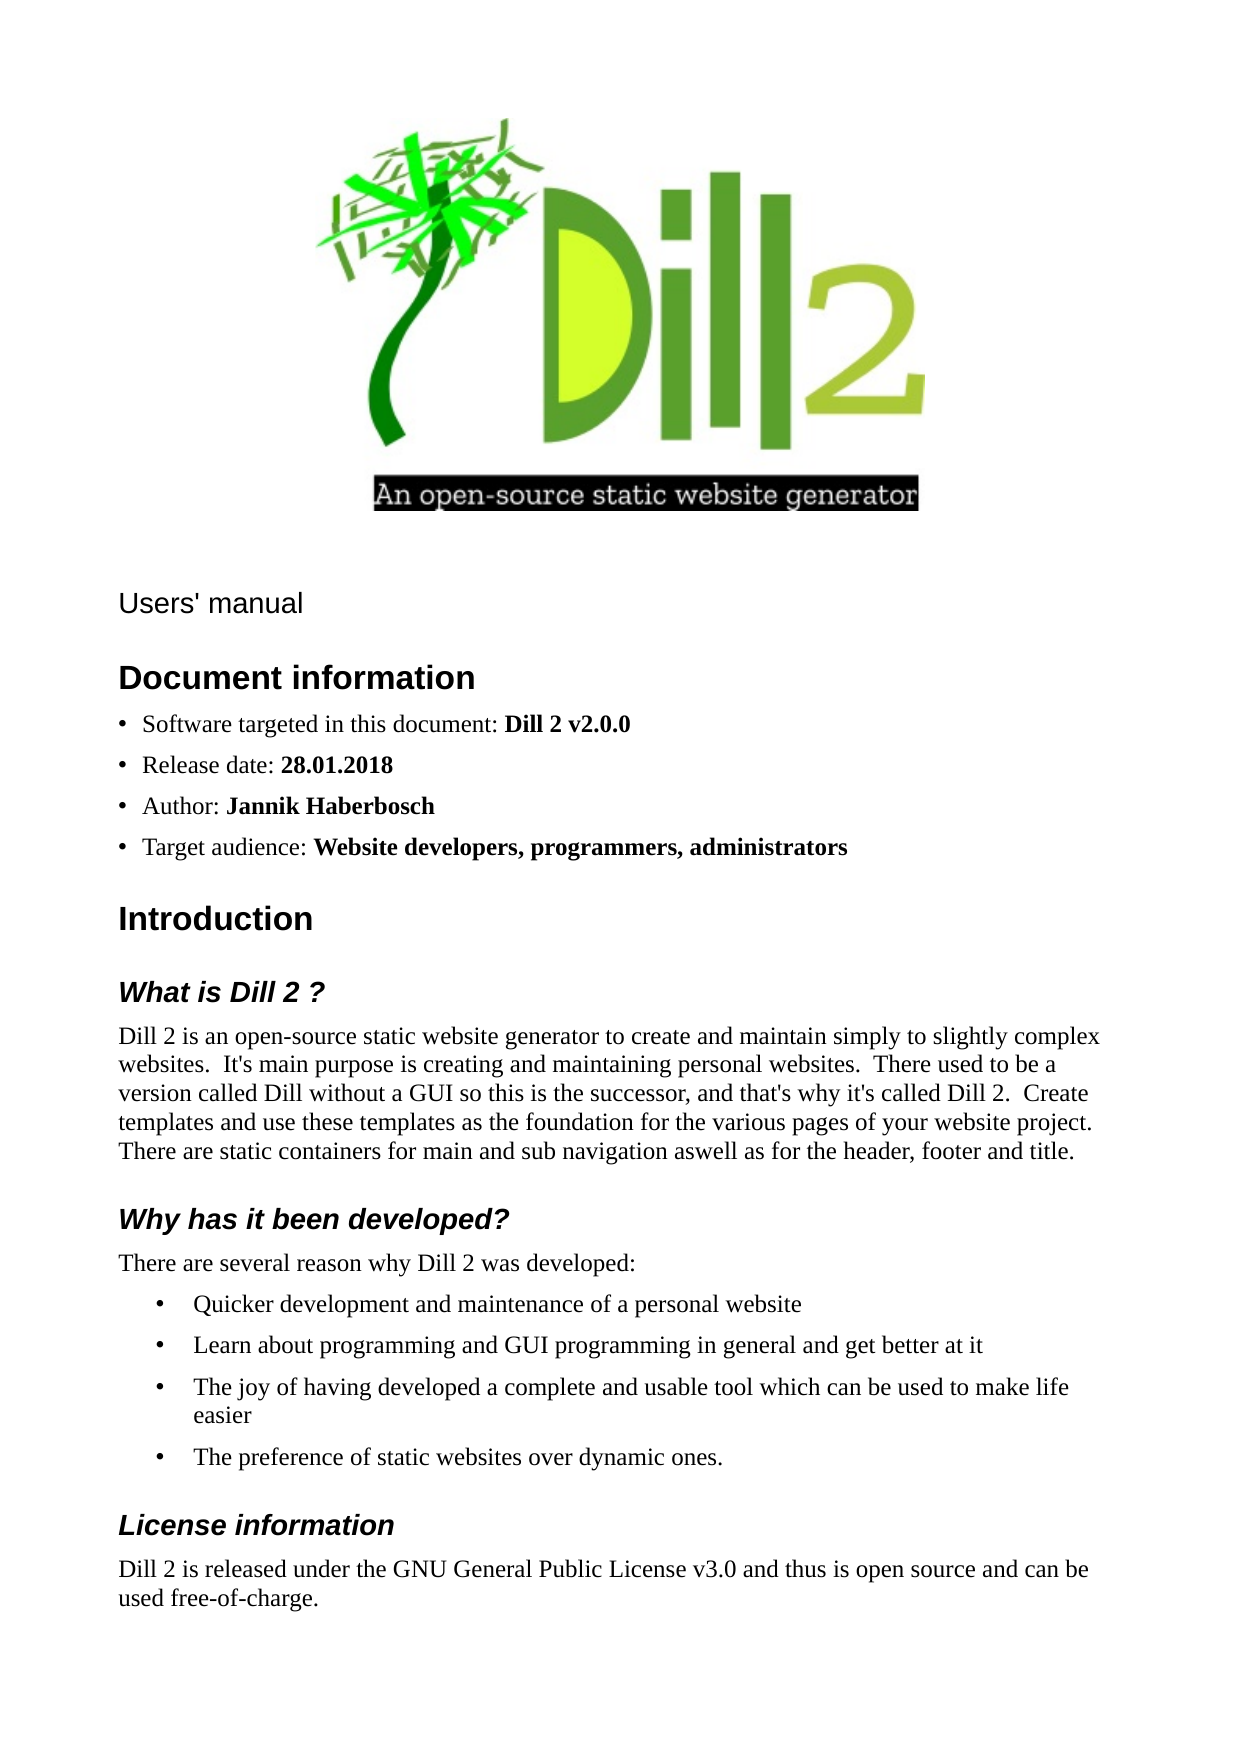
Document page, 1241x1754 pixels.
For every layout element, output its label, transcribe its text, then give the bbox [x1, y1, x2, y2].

list Release date: 28.01.2018 [118, 750, 1122, 779]
list Learn about programming and GUI programming in general and get better at it [156, 1331, 1122, 1359]
list Quicker development and maintenance of a personal website [156, 1289, 1122, 1318]
list Software targeted in this document: Dill 2 v2.0.0 [118, 709, 1122, 737]
text Dill 2 is an open-source static website generator to create and maintain simply to slightly complex websites. It's main purpose is creating and maintaining personal websites. There used to be a version called Dill without a GUI so this is the successor, and that's why it's called Dill 2. Create templates and use these templates as the foundation for the various pages of your website project. There are static containers for main and sub navigation aswell as for the header, footer and title. [118, 1021, 1122, 1164]
subtitle Users' manual [118, 586, 1122, 620]
text There are several reason why Dill 2 was developed: [118, 1248, 1122, 1277]
subtitle What is Dill 2 ? [118, 975, 1122, 1008]
list Author: Jannik Haberbosch [118, 791, 1122, 820]
text Dill 2 is released under the GNU General Public License v3.0 and thus is open source and can be used free-of-charge. [118, 1554, 1122, 1612]
list The preference of static websites over dynamic ones. [156, 1442, 1122, 1471]
list The joy of having developed a complete and usable tool which can be used to make life easier [156, 1372, 1122, 1429]
subtitle License information [118, 1508, 1122, 1542]
subtitle Document information [118, 657, 1122, 696]
subtitle Why has it been developed? [118, 1202, 1122, 1236]
list Target audience: Website developers, programmers, administrators [118, 832, 1122, 861]
subtitle Introduction [118, 899, 1122, 937]
picture [315, 118, 925, 511]
